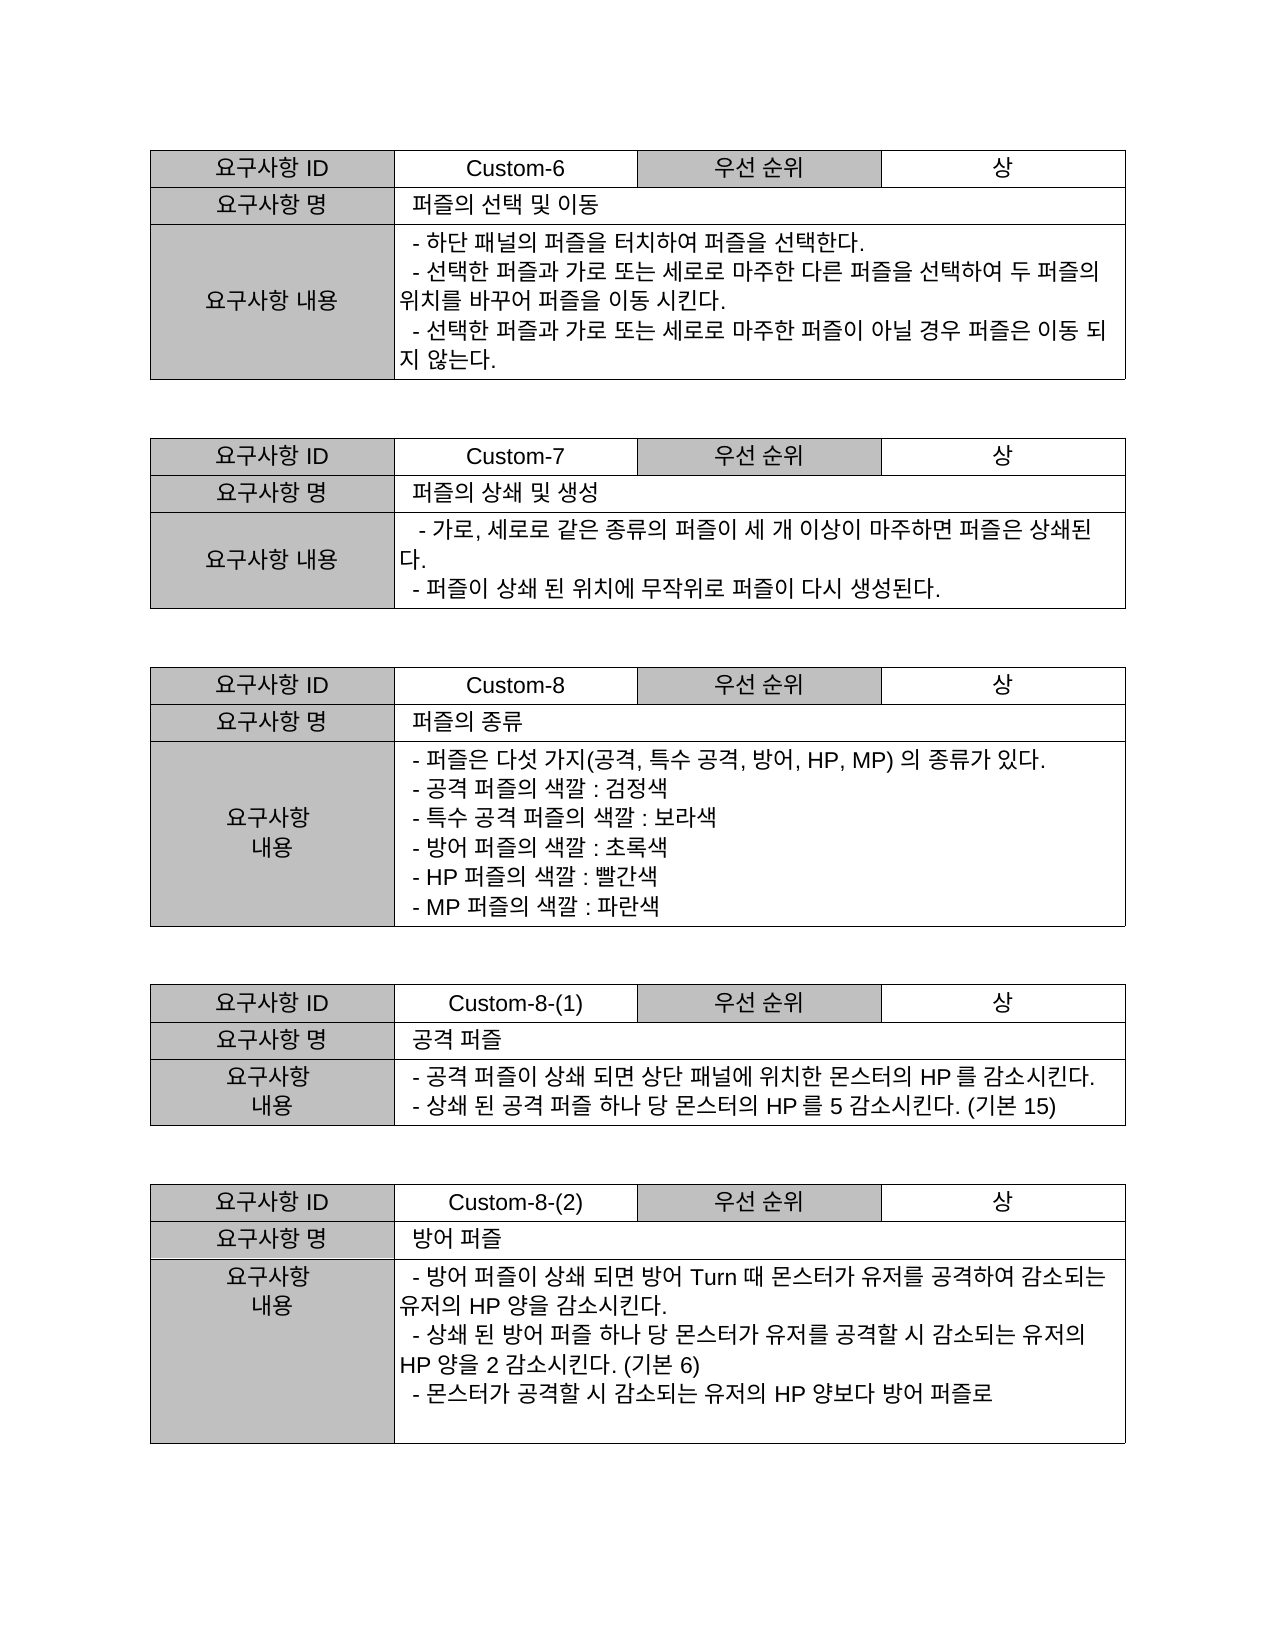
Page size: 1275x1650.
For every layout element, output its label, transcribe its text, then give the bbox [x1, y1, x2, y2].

table_header 요구사항 ID [151, 668, 394, 704]
table_header Custom-8-(1) [395, 985, 637, 1022]
table_cell 요구사항 명 [151, 1023, 394, 1059]
table_cell 요구사항 명 [151, 1222, 394, 1258]
table_header 우선 순위 [638, 985, 881, 1022]
table_header 우선 순위 [638, 1185, 881, 1221]
table_cell 요구사항 명 [151, 476, 394, 512]
table_header 요구사항 ID [151, 985, 394, 1022]
table_header 요구사항 ID [151, 151, 394, 187]
table_cell 공격 퍼즐 [395, 1023, 1125, 1059]
table_cell - 방어 퍼즐이 상쇄 되면 방어 Turn 때 몬스터가 유저를 공격하여 감소되는 유저의 HP 양을 감소시킨다. - 상쇄 된 방어 퍼즐 하나 당 몬스터가 유저를 공격할 시 감소되는 유저의 HP 양을 2 감소시킨다. (기본 6) - 몬스터가 공격할 시 감소되는 유저의 HP 양보다 방어 퍼즐로 [395, 1260, 1125, 1443]
table_cell 요구사항 명 [151, 188, 394, 224]
table_header Custom-8-(2) [395, 1185, 637, 1221]
table_header 요구사항 ID [151, 1185, 394, 1221]
table_cell 방어 퍼즐 [395, 1222, 1125, 1258]
table_cell 퍼즐의 상쇄 및 생성 [395, 476, 1125, 512]
table_cell - 퍼즐은 다섯 가지(공격, 특수 공격, 방어, HP, MP) 의 종류가 있다. - 공격 퍼즐의 색깔 : 검정색 - 특수 공격 퍼즐의 색깔 : 보라색 - 방어 퍼즐의 색깔 : 초록색 - HP 퍼즐의 색깔 : 빨간색 - MP 퍼즐의 색깔 : 파란색 [395, 742, 1125, 926]
table_header 우선 순위 [638, 439, 881, 475]
table_header Custom-6 [395, 151, 637, 187]
table_cell 요구사항 내용 [151, 513, 394, 608]
table_cell 요구사항 내용 [151, 225, 394, 379]
table_header 우선 순위 [638, 668, 881, 704]
table_cell - 공격 퍼즐이 상쇄 되면 상단 패널에 위치한 몬스터의 HP를 감소시킨다. - 상쇄 된 공격 퍼즐 하나 당 몬스터의 HP를 5 감소시킨다. (기본 15) [395, 1060, 1125, 1125]
table_cell - 하단 패널의 퍼즐을 터치하여 퍼즐을 선택한다. - 선택한 퍼즐과 가로 또는 세로로 마주한 다른 퍼즐을 선택하여 두 퍼즐의 위치를 바꾸어 퍼즐을 이동 시킨다. - 선택한 퍼즐과 가로 또는 세로로 마주한 퍼즐이 아닐 경우 퍼즐은 이동 되지 않는다. [395, 225, 1125, 379]
table_header 상 [882, 668, 1125, 704]
table_header 상 [882, 985, 1125, 1022]
table_cell 요구사항 내용 [151, 742, 394, 926]
table_header 상 [882, 151, 1125, 187]
table_cell 퍼즐의 선택 및 이동 [395, 188, 1125, 224]
table_header 요구사항 ID [151, 439, 394, 475]
table_cell 요구사항 내용 [151, 1260, 394, 1443]
table_header 우선 순위 [638, 151, 881, 187]
table_cell 요구사항 명 [151, 705, 394, 741]
table_header 상 [882, 1185, 1125, 1221]
table_cell 퍼즐의 종류 [395, 705, 1125, 741]
table_header 상 [882, 439, 1125, 475]
table_header Custom-7 [395, 439, 637, 475]
table_cell 요구사항 내용 [151, 1060, 394, 1125]
table_header Custom-8 [395, 668, 637, 704]
table_cell - 가로, 세로로 같은 종류의 퍼즐이 세 개 이상이 마주하면 퍼즐은 상쇄된다. - 퍼즐이 상쇄 된 위치에 무작위로 퍼즐이 다시 생성된다. [395, 513, 1125, 608]
